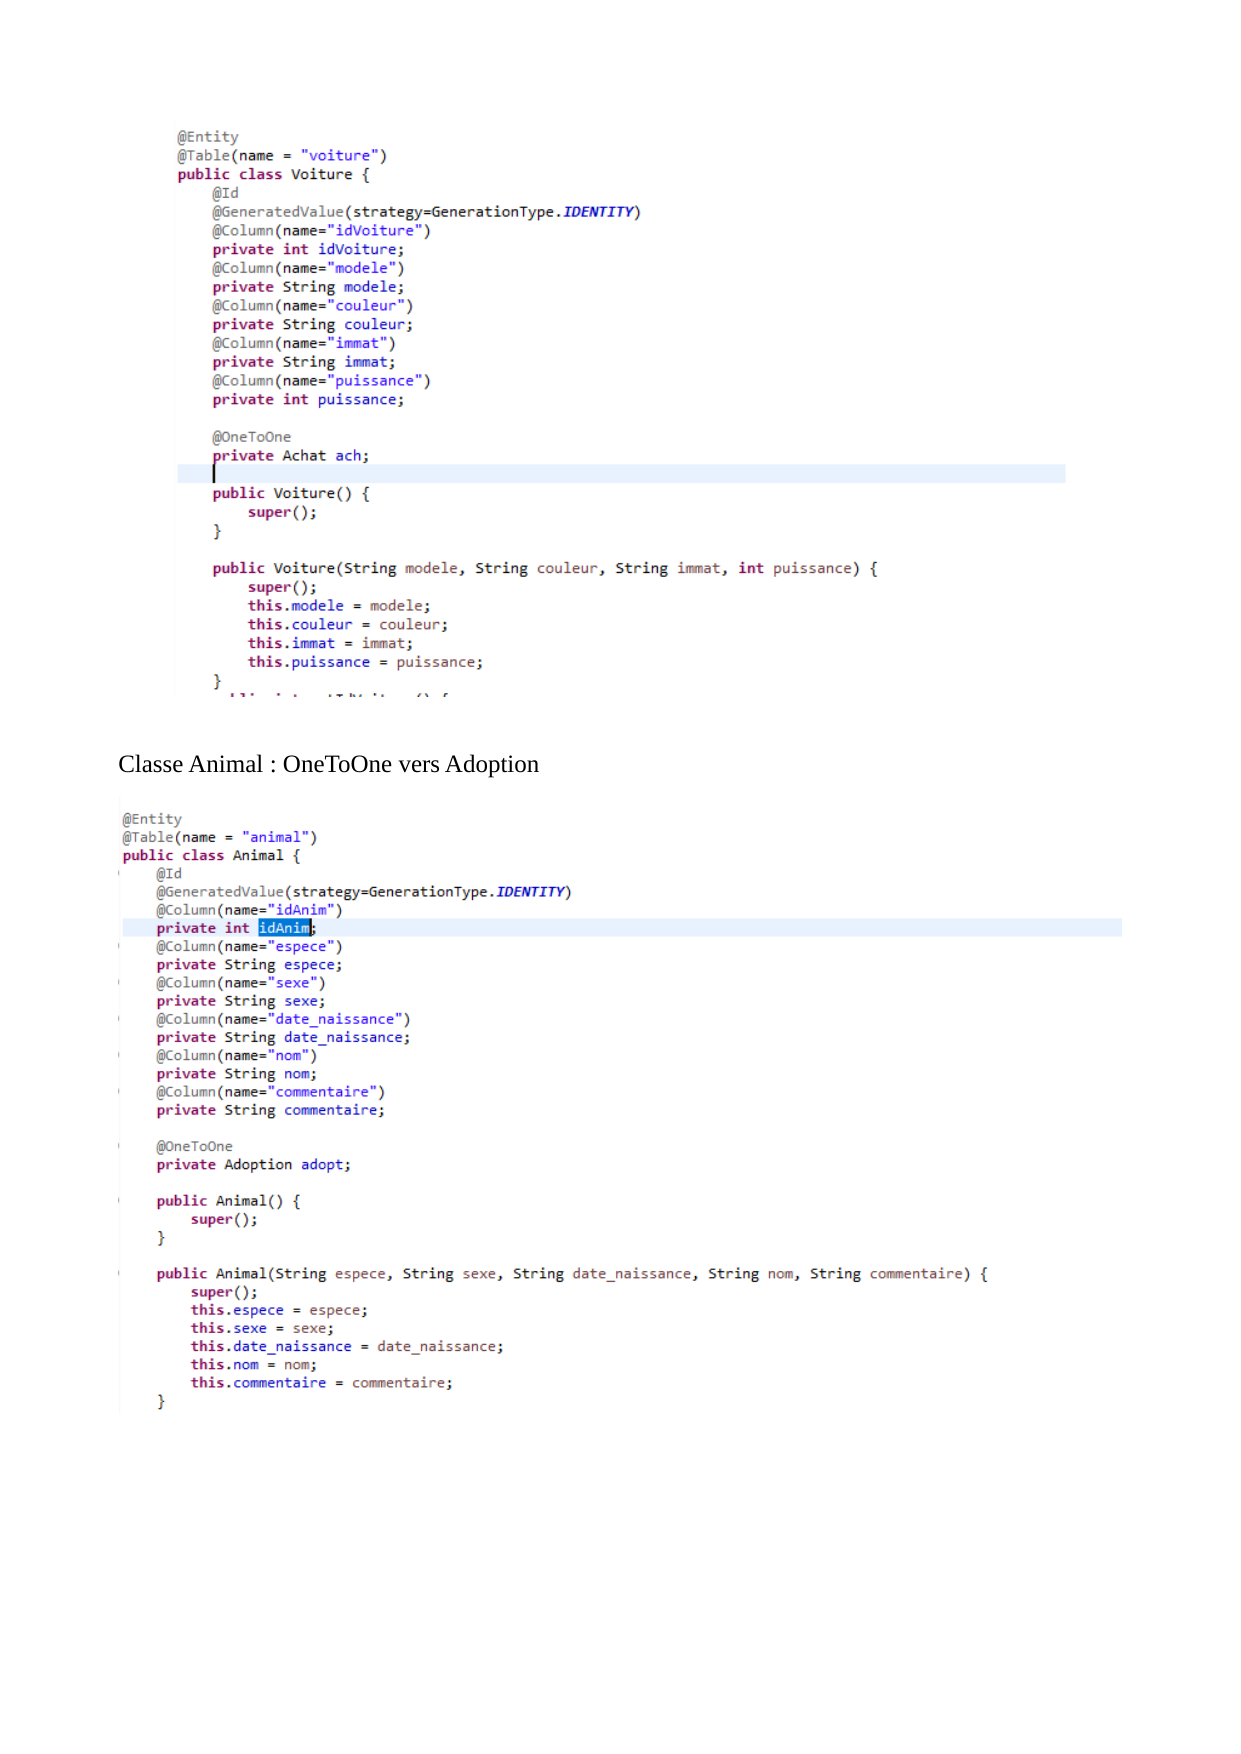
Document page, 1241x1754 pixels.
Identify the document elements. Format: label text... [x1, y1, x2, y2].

picture [118, 796, 1123, 1413]
picture [174, 118, 1066, 697]
text Classe Animal : OneToOne vers Adoption [118, 749, 1122, 777]
